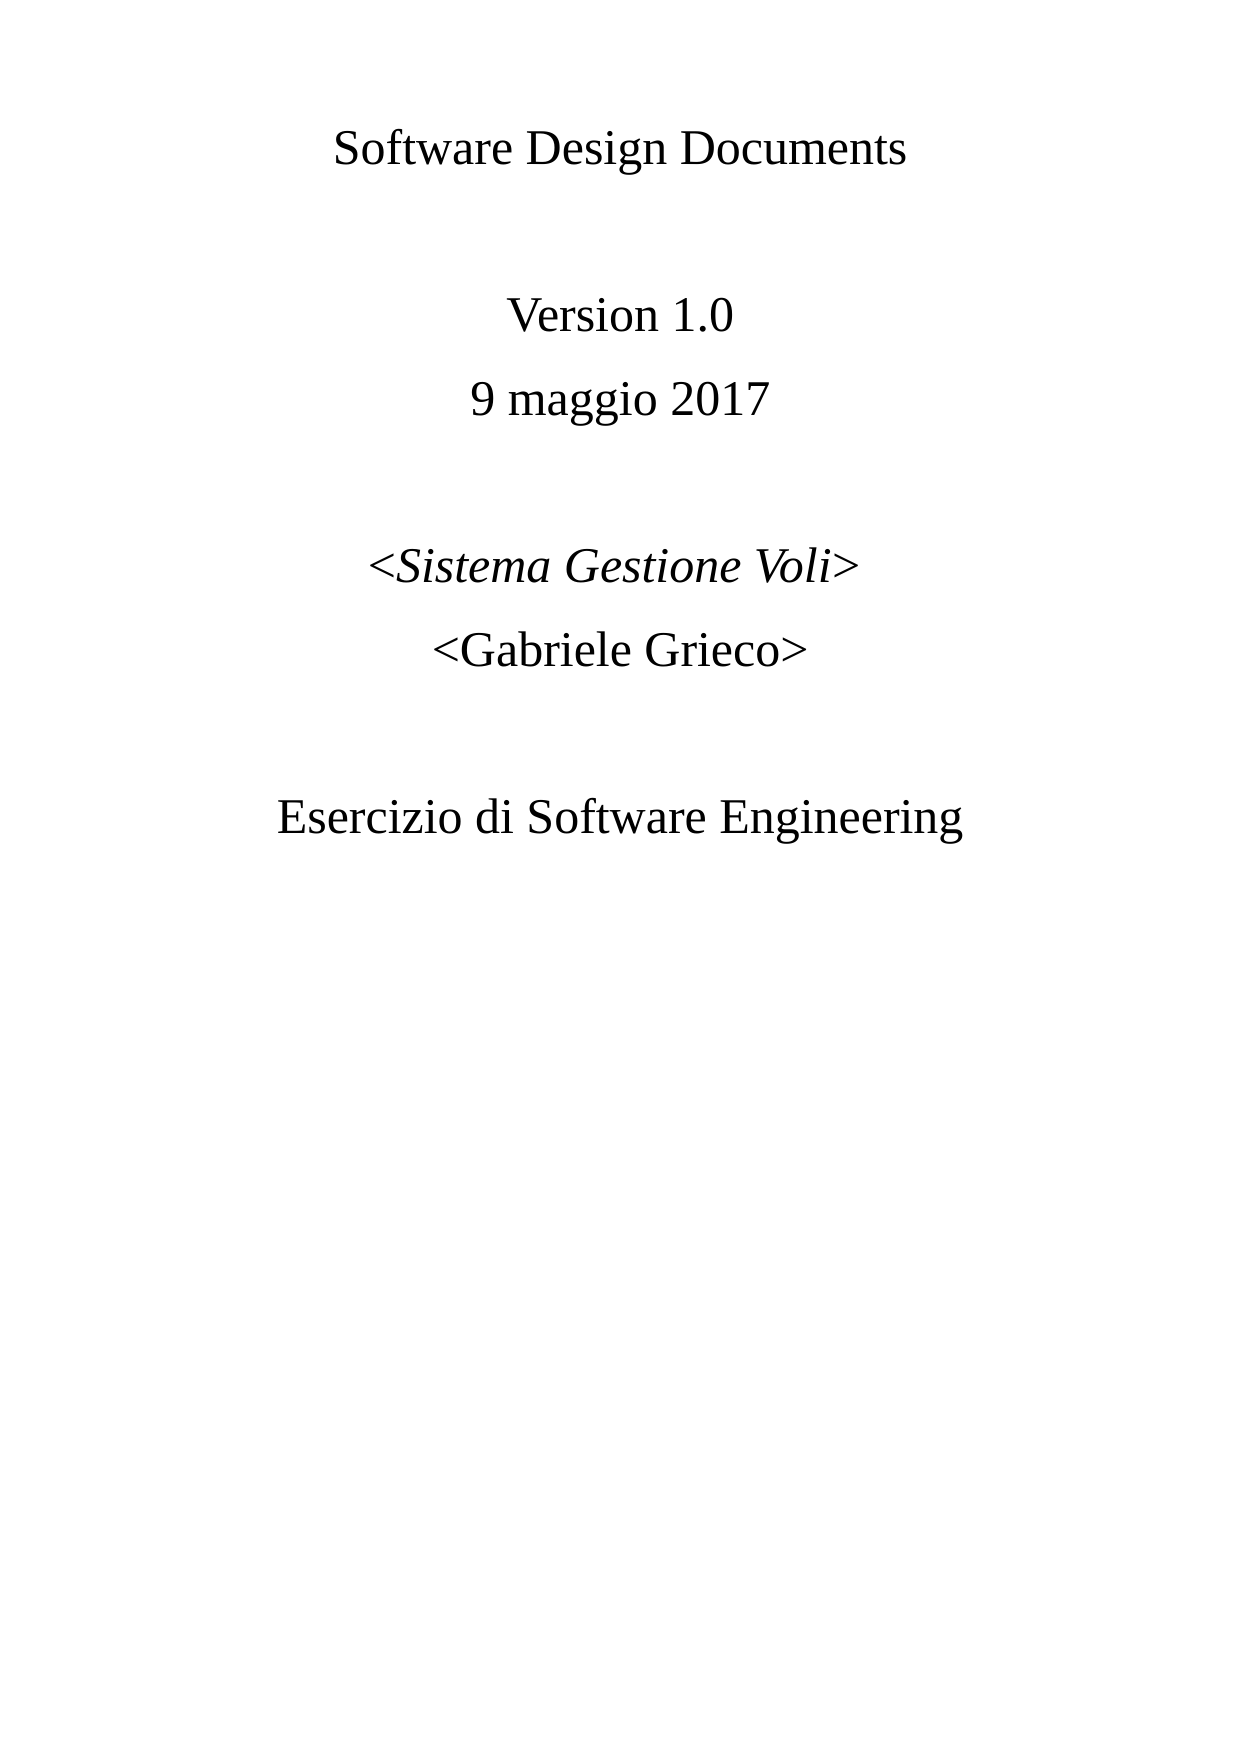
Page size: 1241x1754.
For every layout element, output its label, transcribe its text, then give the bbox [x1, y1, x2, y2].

text Software Design Documents [118, 118, 1122, 176]
text <Gabriele Grieco> [118, 619, 1122, 677]
text Esercizio di Software Engineering [118, 786, 1122, 844]
text 9 maggio 2017 [118, 369, 1122, 426]
text <Sistema Gestione Voli> [118, 536, 1122, 593]
text Version 1.0 [118, 285, 1122, 343]
